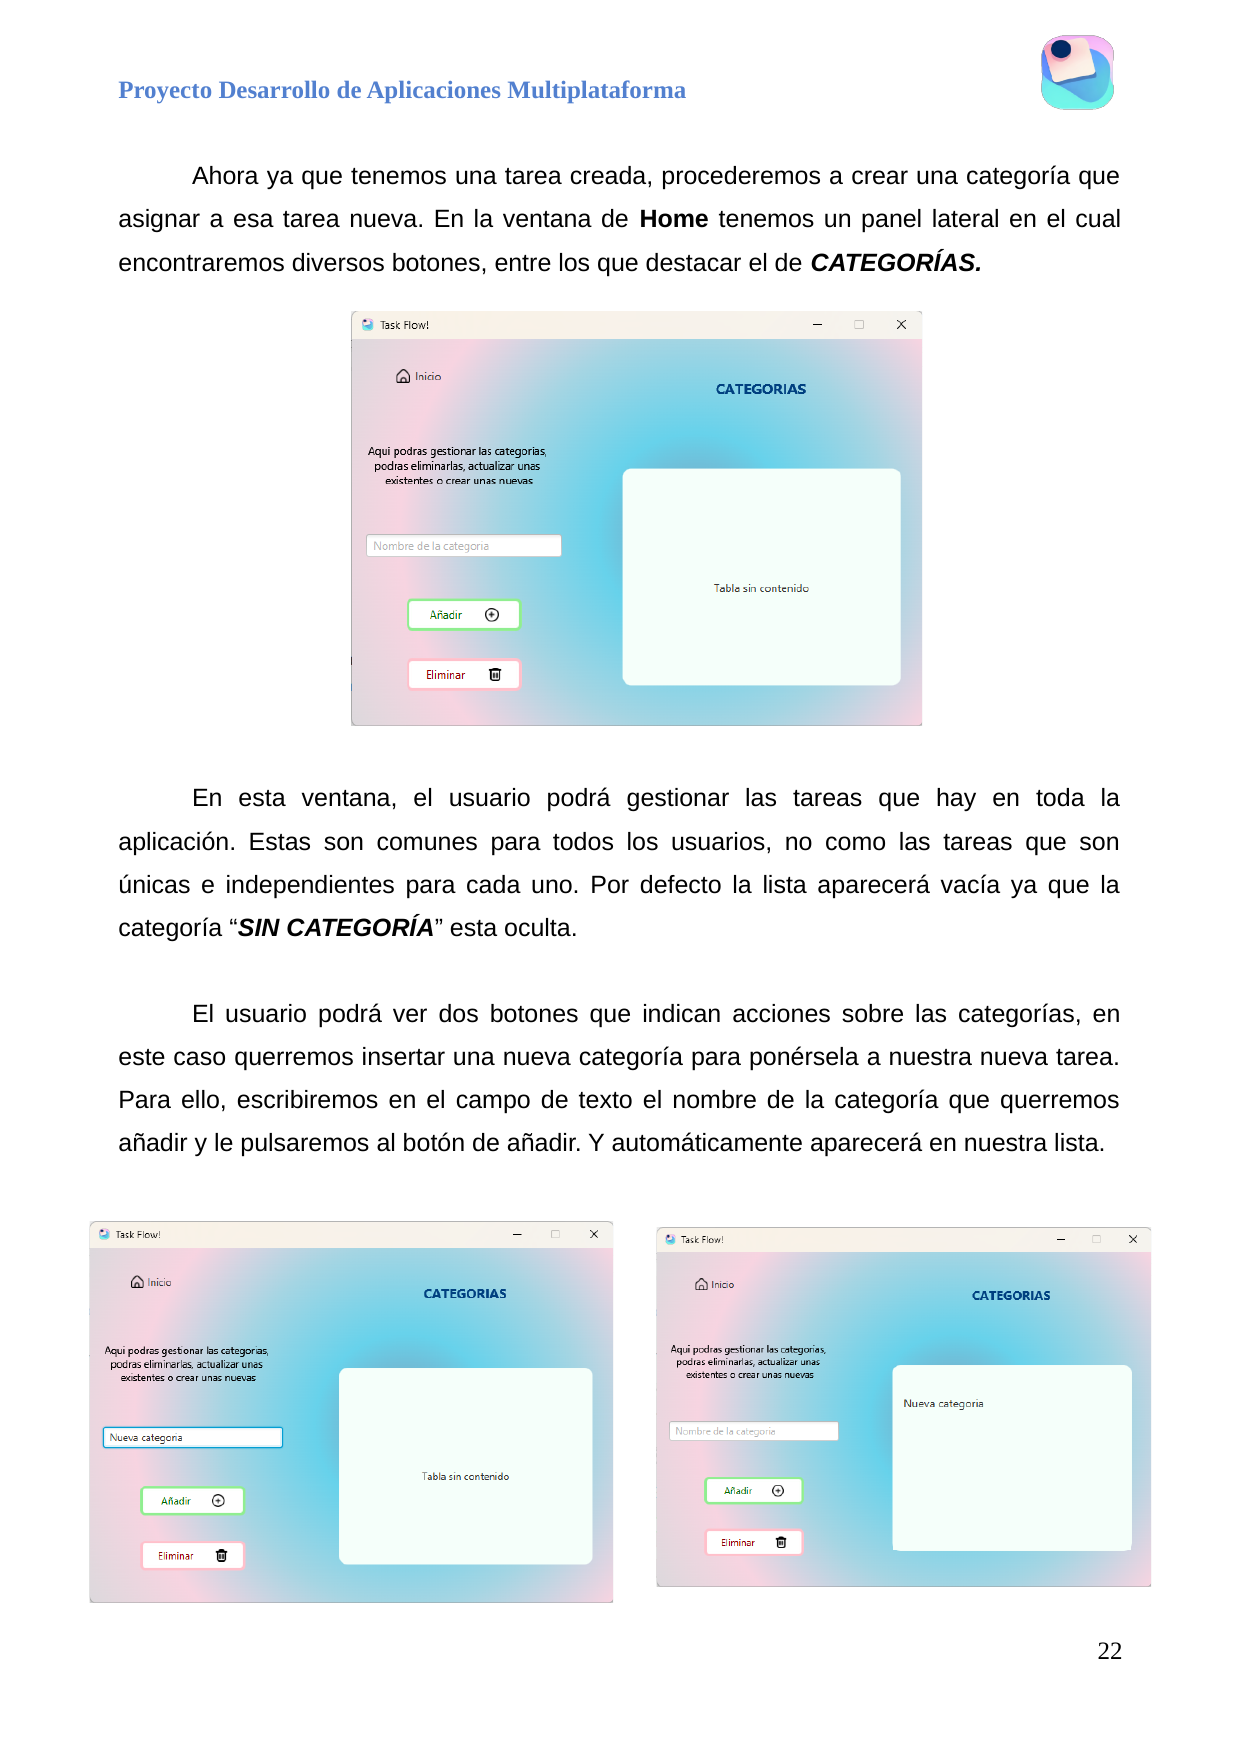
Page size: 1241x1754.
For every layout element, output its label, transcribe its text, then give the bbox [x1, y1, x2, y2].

picture [89, 1221, 614, 1603]
picture [351, 311, 923, 726]
picture [656, 1227, 1152, 1587]
text El usuario podrá ver dos botones que indican acciones sobre las categorías, en este caso querremos insertar una nueva categoría para ponérsela a nuestra nueva tarea. Para ello, escribiremos en el campo de texto el nombre de la categoría que querremos añadir y le pulsaremos al botón de añadir. Y automáticamente aparecerá en nuestra lista. [118, 999, 1122, 1157]
text Ahora ya que tenemos una tarea creada, procederemos a crear una categoría que asignar a esa tarea nueva. En la ventana de Home tenemos un panel lateral en el cual encontraremos diversos botones, entre los que destacar el de CATEGORÍAS. [118, 161, 1122, 276]
text En esta ventana, el usuario podrá gestionar las tareas que hay en toda la aplicación. Estas son comunes para todos los usuarios, no como las tareas que son únicas e independientes para cada uno. Por defecto la lista aparecerá vacía ya que la categoría “SIN CATEGORÍA” esta oculta. [118, 783, 1122, 942]
picture [1025, 26, 1125, 121]
